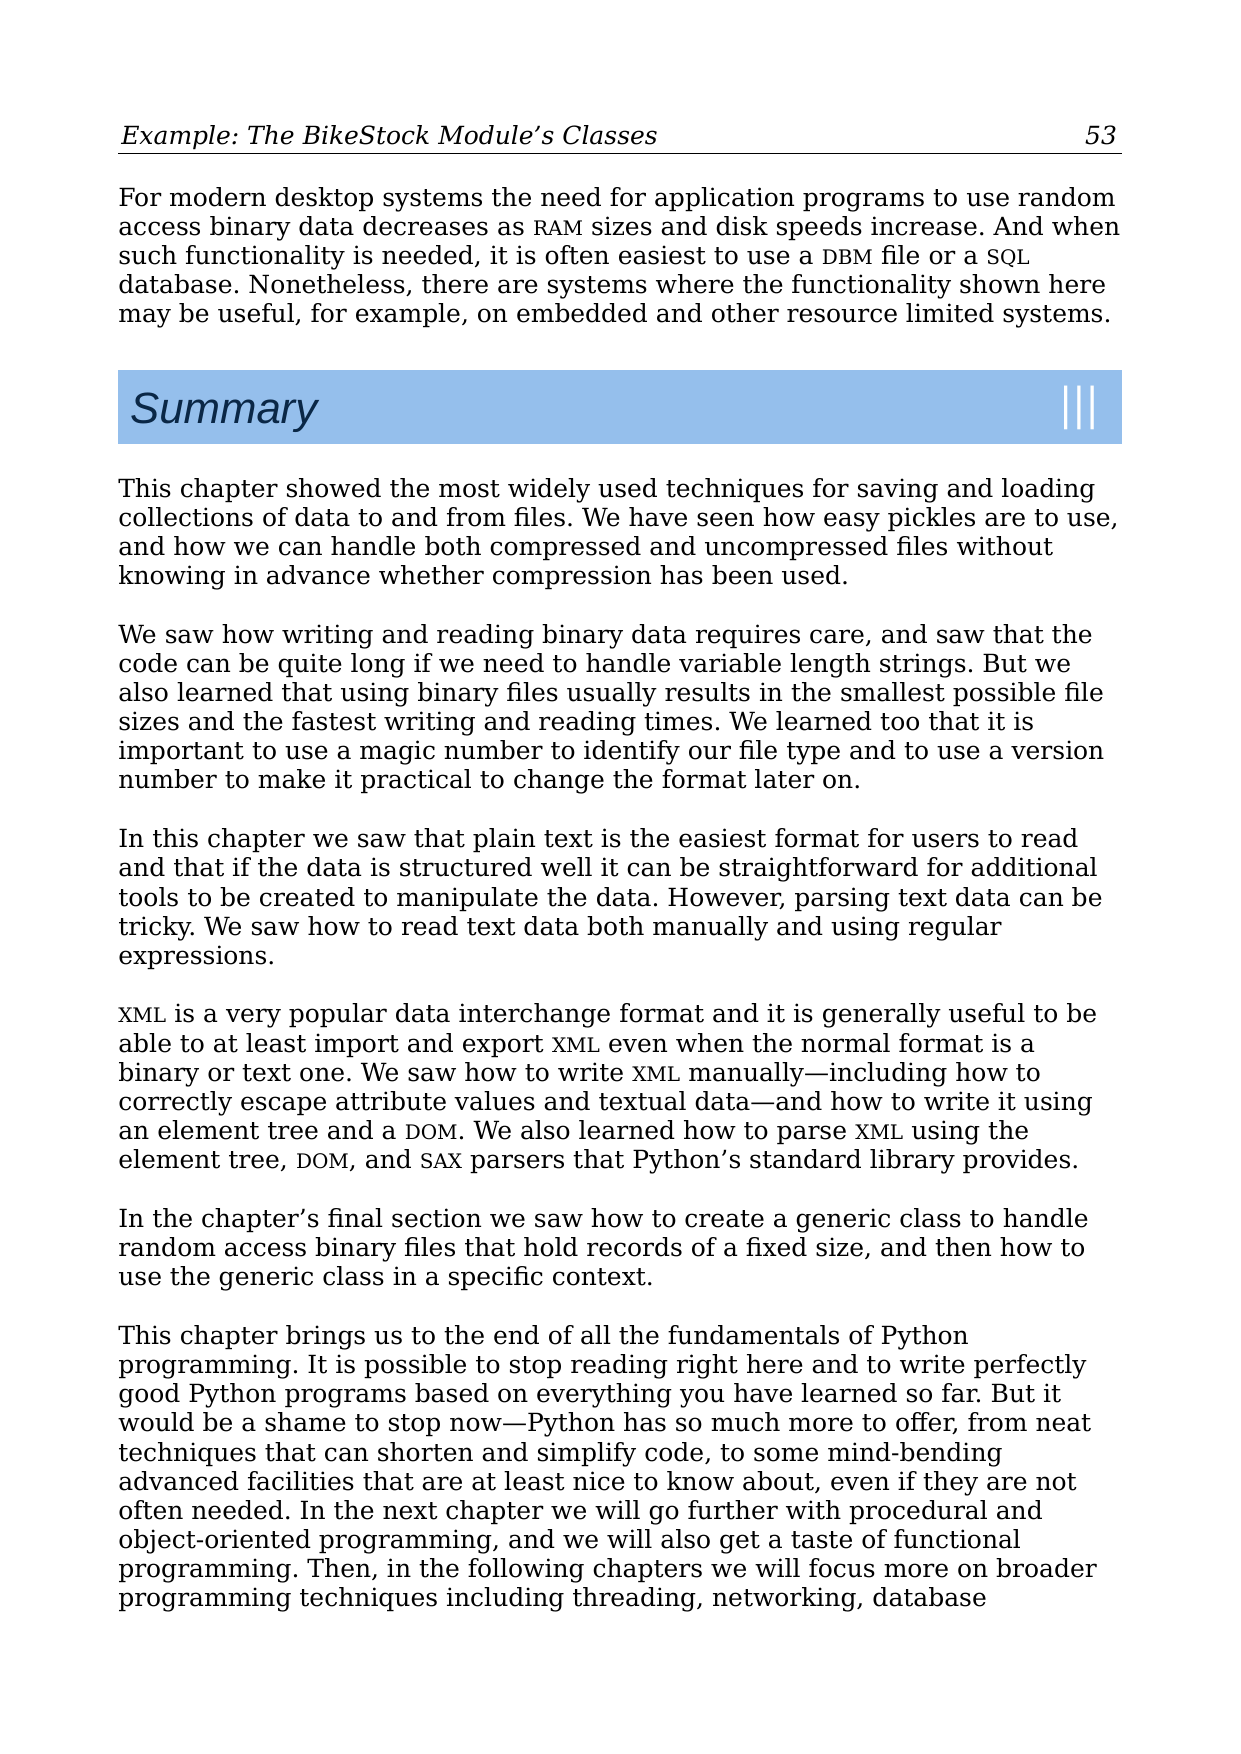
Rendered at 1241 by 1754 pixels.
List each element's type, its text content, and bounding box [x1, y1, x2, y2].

text We saw how writing and reading binary data requires care, and saw that the code can be quite long if we need to handle variable length strings. But we also learned that using binary files usually results in the smallest possible file sizes and the fastest writing and reading times. We learned too that it is important to use a magic number to identify our file type and to use a version number to make it practical to change the format later on. [118, 620, 1122, 795]
subtitle Summary [118, 370, 1122, 444]
text This chapter showed the most widely used techniques for saving and loading collections of data to and from files. We have seen how easy pickles are to use, and how we can handle both compressed and uncompressed files without knowing in advance whether compression has been used. [118, 474, 1122, 590]
text For modern desktop systems the need for application programs to use random access binary data decreases as ram sizes and disk speeds increase. And when such functionality is needed, it is often easiest to use a dbm file or a sql database. Nonetheless, there are systems where the functionality shown here may be useful, for example, on embedded and other resource limited systems. [118, 183, 1122, 328]
text xml is a very popular data interchange format and it is generally useful to be able to at least import and export xml even when the normal format is a binary or text one. We saw how to write xml manually—including how to correctly escape attribute values and textual data—and how to write it using an element tree and a dom. We also learned how to parse xml using the element tree, dom, and sax parsers that Python’s standard library provides. [118, 1000, 1122, 1175]
text In this chapter we saw that plain text is the easiest format for users to read and that if the data is structured well it can be straightforward for additional tools to be created to manipulate the data. However, parsing text data can be tricky. We saw how to read text data both manually and using regular expressions. [118, 824, 1122, 970]
text This chapter brings us to the end of all the fundamentals of Python programming. It is possible to stop reading right here and to write perfectly good Python programs based on everything you have learned so far. But it would be a shame to stop now—Python has so much more to offer, from neat techniques that can shorten and simplify code, to some mind-bending advanced facilities that are at least nice to know about, even if they are not often needed. In the next chapter we will go further with procedural and object-oriented programming, and we will also get a taste of functional programming. Then, in the following chapters we will focus more on broader programming techniques including threading, networking, database [118, 1321, 1122, 1613]
text In the chapter’s final section we saw how to create a generic class to handle random access binary files that hold records of a fixed size, and then how to use the generic class in a specific context. [118, 1204, 1122, 1292]
text ||| [1039, 379, 1098, 430]
